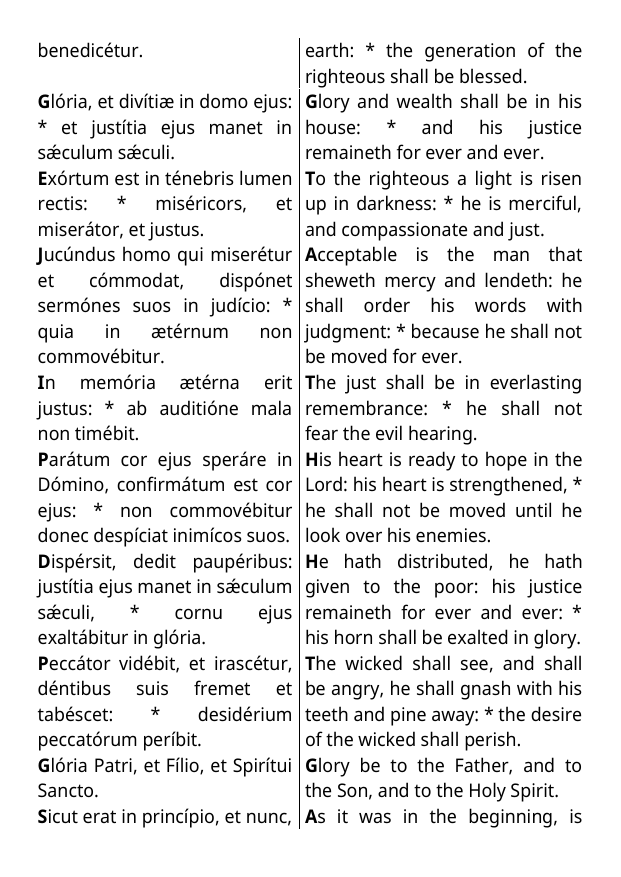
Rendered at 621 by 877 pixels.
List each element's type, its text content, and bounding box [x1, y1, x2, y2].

table_cell Exórtum est in ténebris lumen rectis: * miséricors, et miserátor, et justus. [38, 165, 299, 242]
table_cell He hath distributed, he hath given to the poor: his justice remaineth for ever and ever: * his horn shall be exalted in glory. [300, 548, 583, 650]
table_cell Sicut erat in princípio, et nunc, [38, 803, 299, 829]
table_cell Dispérsit, dedit paupéribus: justítia ejus manet in sǽculum sǽculi, * cornu ejus exaltábitur in glória. [38, 548, 299, 650]
table_cell Jucúndus homo qui miserétur et cómmodat, dispónet sermónes suos in judício: * quia in ætérnum non commovébitur. [38, 242, 299, 369]
table_header earth: * the generation of the righteous shall be blessed. [300, 38, 583, 88]
table_header Glory be to the Father, and to the Son, and to the Holy Spirit. [300, 752, 583, 803]
table_cell To the righteous a light is risen up in darkness: * he is merciful, and compassionate and just. [300, 165, 583, 242]
table_header benedicétur. [38, 38, 299, 88]
table_cell In memória ætérna erit justus: * ab auditióne mala non timébit. [38, 369, 299, 446]
table_cell Peccátor vidébit, et irascétur, déntibus suis fremet et tabéscet: * desidérium peccatórum períbit. [38, 650, 299, 752]
table_cell The just shall be in everlasting remembrance: * he shall not fear the evil hearing. [300, 369, 583, 446]
table_header Glória Patri, et Fílio, et Spirítui Sancto. [38, 752, 299, 803]
table_cell Glory and wealth shall be in his house: * and his justice remaineth for ever and ever. [300, 89, 583, 165]
table_cell As it was in the beginning, is [300, 803, 583, 829]
table_cell Glória, et divítiæ in domo ejus: * et justítia ejus manet in sǽculum sǽculi. [38, 89, 299, 165]
table_cell His heart is ready to hope in the Lord: his heart is strengthened, * he shall not be moved until he look over his enemies. [300, 446, 583, 548]
table_cell Acceptable is the man that sheweth mercy and lendeth: he shall order his words with judgment: * because he shall not be moved for ever. [300, 242, 583, 369]
table_cell Parátum cor ejus speráre in Dómino, confirmátum est cor ejus: * non commovébitur donec despíciat inimícos suos. [38, 446, 299, 548]
table_cell The wicked shall see, and shall be angry, he shall gnash with his teeth and pine away: * the desire of the wicked shall perish. [300, 650, 583, 752]
